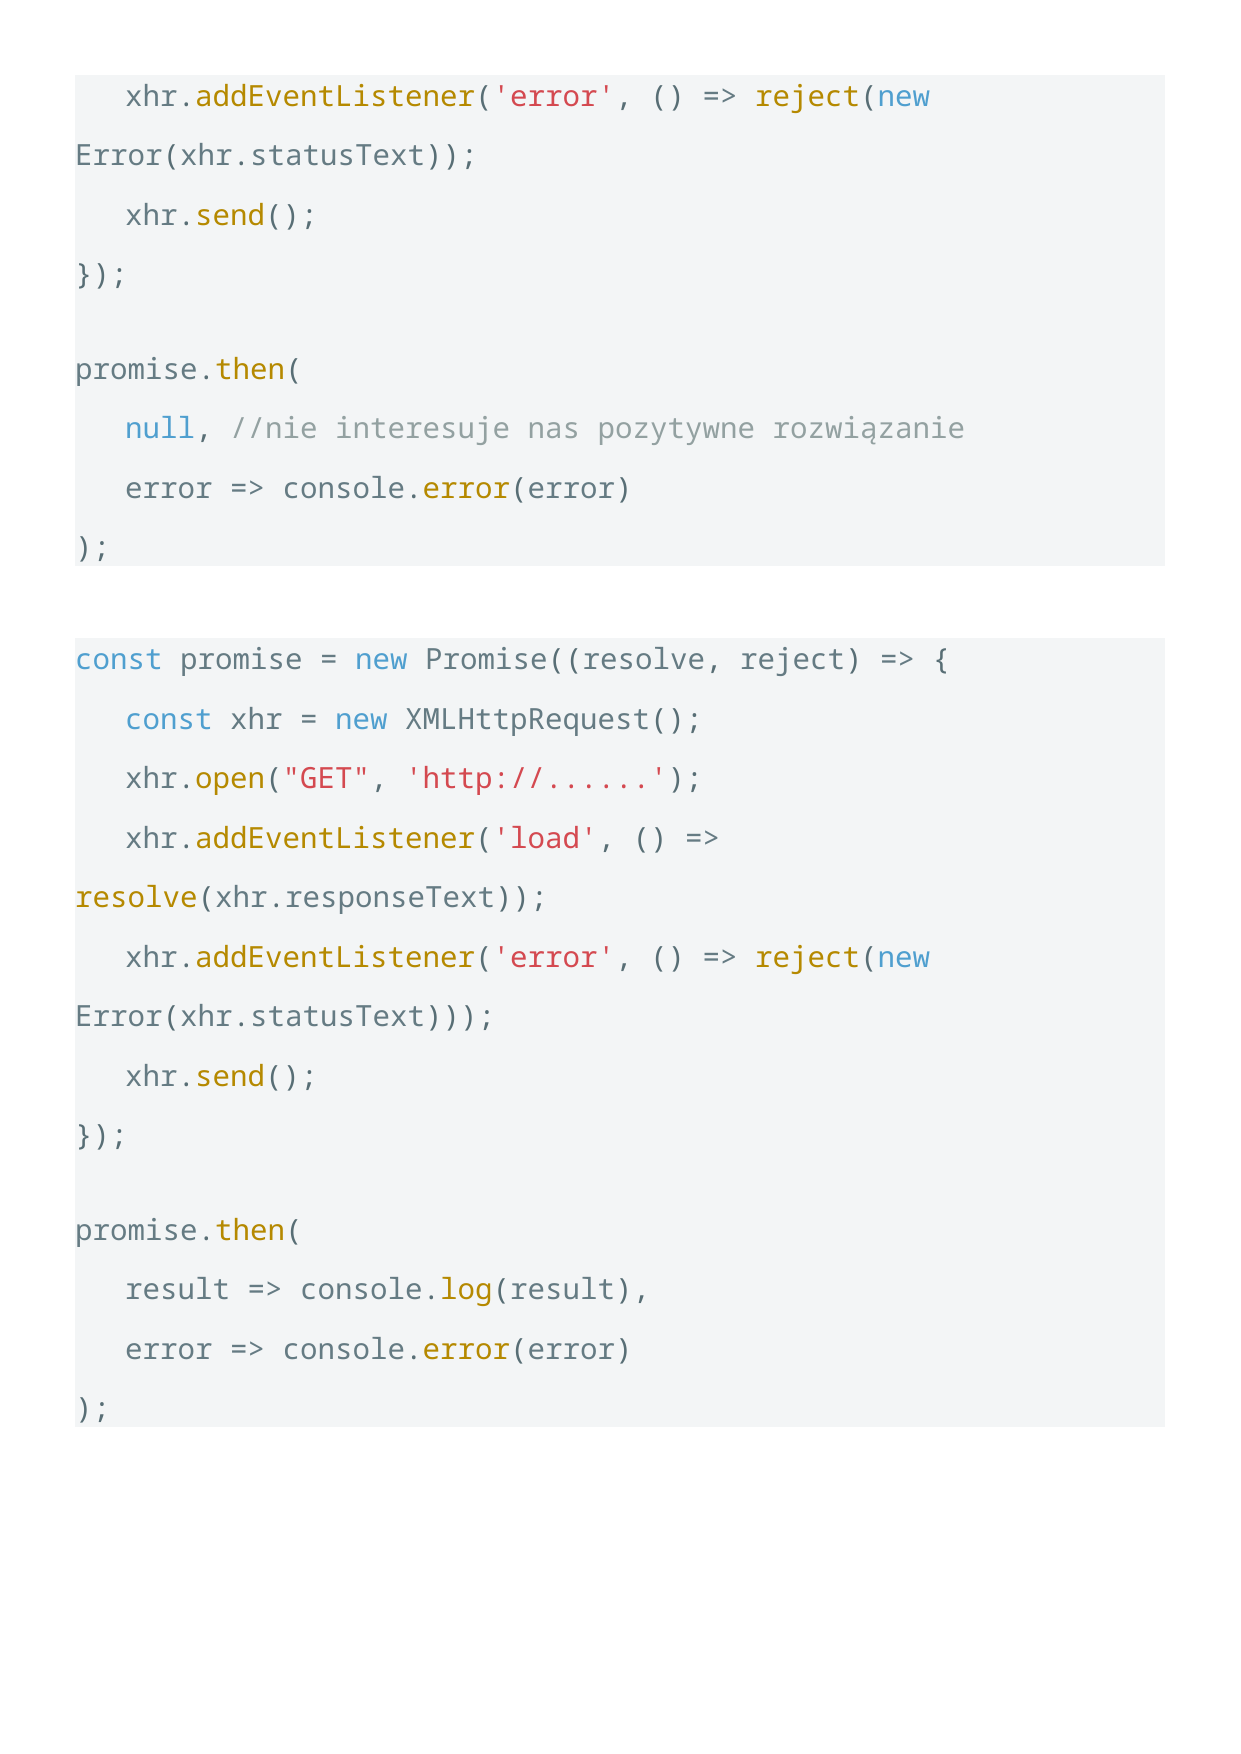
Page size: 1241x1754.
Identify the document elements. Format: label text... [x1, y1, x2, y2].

text const promise = new Promise((resolve, reject) => { [75, 638, 1165, 678]
text xhr.addEventListener('error', () => reject(new Error(xhr.statusText))); [75, 936, 1165, 1035]
text promise.then( [75, 348, 1165, 388]
text const xhr = new XMLHttpRequest(); [75, 698, 1165, 738]
text promise.then( [75, 1209, 1165, 1249]
text result => console.log(result), [75, 1269, 1165, 1308]
text }); [75, 253, 1165, 293]
text xhr.addEventListener('load', () => resolve(xhr.responseText)); [75, 817, 1165, 916]
text }); [75, 1114, 1165, 1154]
text ); [75, 1388, 1165, 1427]
text error => console.error(error) [75, 1328, 1165, 1368]
text error => console.error(error) [75, 467, 1165, 507]
text xhr.send(); [75, 194, 1165, 234]
text xhr.send(); [75, 1055, 1165, 1094]
text xhr.open("GET", 'http://......'); [75, 757, 1165, 797]
text xhr.addEventListener('error', () => reject(new Error(xhr.statusText)); [75, 75, 1165, 174]
text null, //nie interesuje nas pozytywne rozwiązanie [75, 408, 1165, 447]
text ); [75, 527, 1165, 566]
